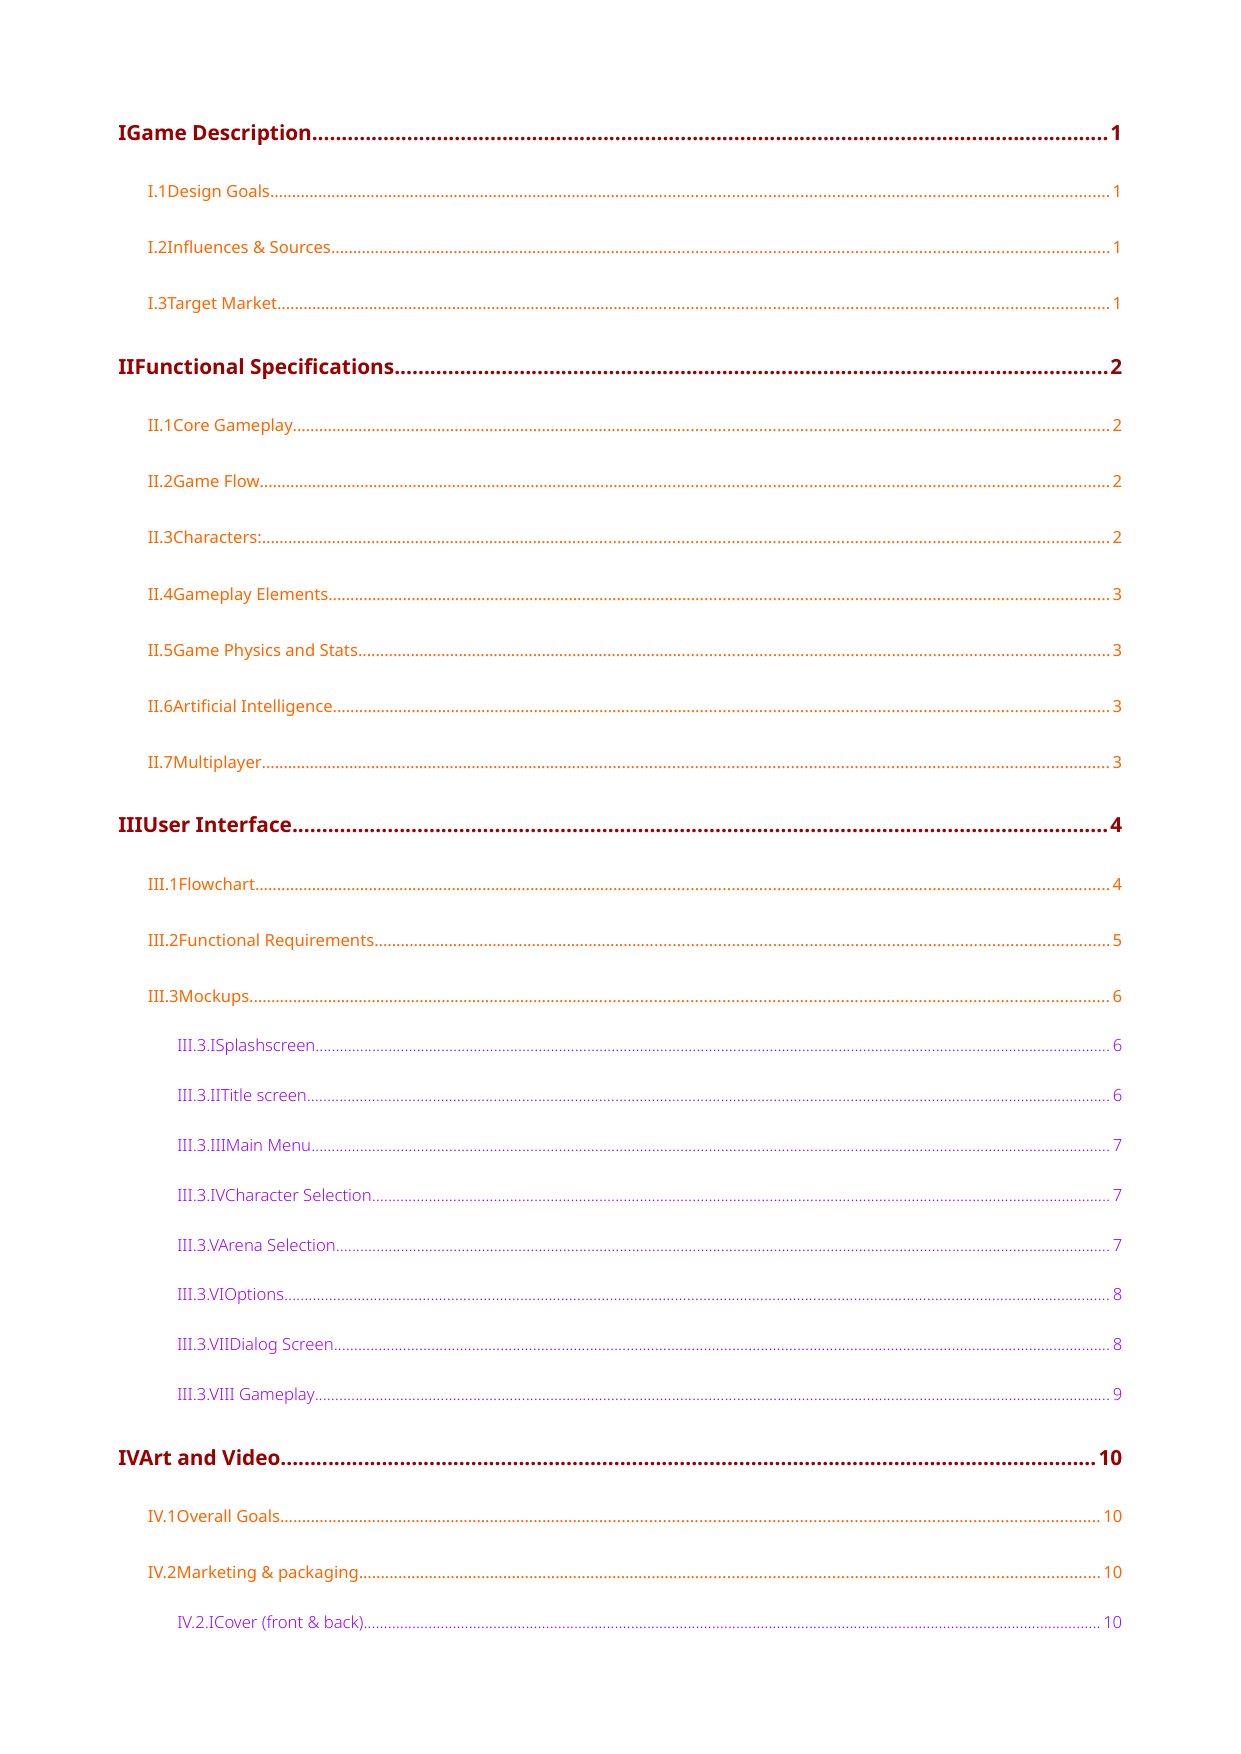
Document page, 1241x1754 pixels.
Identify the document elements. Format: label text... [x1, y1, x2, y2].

text III.3.IIIMain Menu 7 [177, 1134, 1122, 1156]
text IIFunctional Specifications 2 [118, 352, 1122, 381]
text III.3.VIIDialog Screen 8 [177, 1333, 1122, 1356]
text III.2Functional Requirements 5 [148, 928, 1122, 951]
text I.3Target Market 1 [148, 292, 1122, 315]
text III.3.IITitle screen 6 [177, 1084, 1122, 1107]
text II.5Game Physics and Stats 3 [148, 638, 1122, 661]
text IV.2Marketing & packaging 10 [148, 1561, 1122, 1583]
text III.3.ISplashscreen 6 [177, 1034, 1122, 1057]
text III.3.IVCharacter Selection 7 [177, 1183, 1122, 1206]
text II.3Characters: 2 [148, 526, 1122, 549]
text II.1Core Gameplay 2 [148, 414, 1122, 437]
text II.7Multiplayer 3 [148, 750, 1122, 773]
text II.4Gameplay Elements 3 [148, 582, 1122, 605]
text II.6Artificial Intelligence 3 [148, 694, 1122, 717]
text III.3.VArena Selection 7 [177, 1233, 1122, 1256]
text I.2Influences & Sources 1 [148, 236, 1122, 259]
text IV.2.ICover (front & back) 10 [177, 1610, 1122, 1633]
text IIIUser Interface 4 [118, 810, 1122, 839]
text III.3Mockups 6 [148, 984, 1122, 1007]
text III.1Flowchart 4 [148, 872, 1122, 895]
text IV.1Overall Goals 10 [148, 1504, 1122, 1527]
text II.2Game Flow 2 [148, 470, 1122, 493]
text III.3.VIII Gameplay 9 [177, 1383, 1122, 1405]
text IGame Description 1 [118, 118, 1122, 147]
text I.1Design Goals 1 [148, 180, 1122, 203]
text IVArt and Video 10 [118, 1443, 1122, 1471]
text III.3.VIOptions 8 [177, 1283, 1122, 1306]
